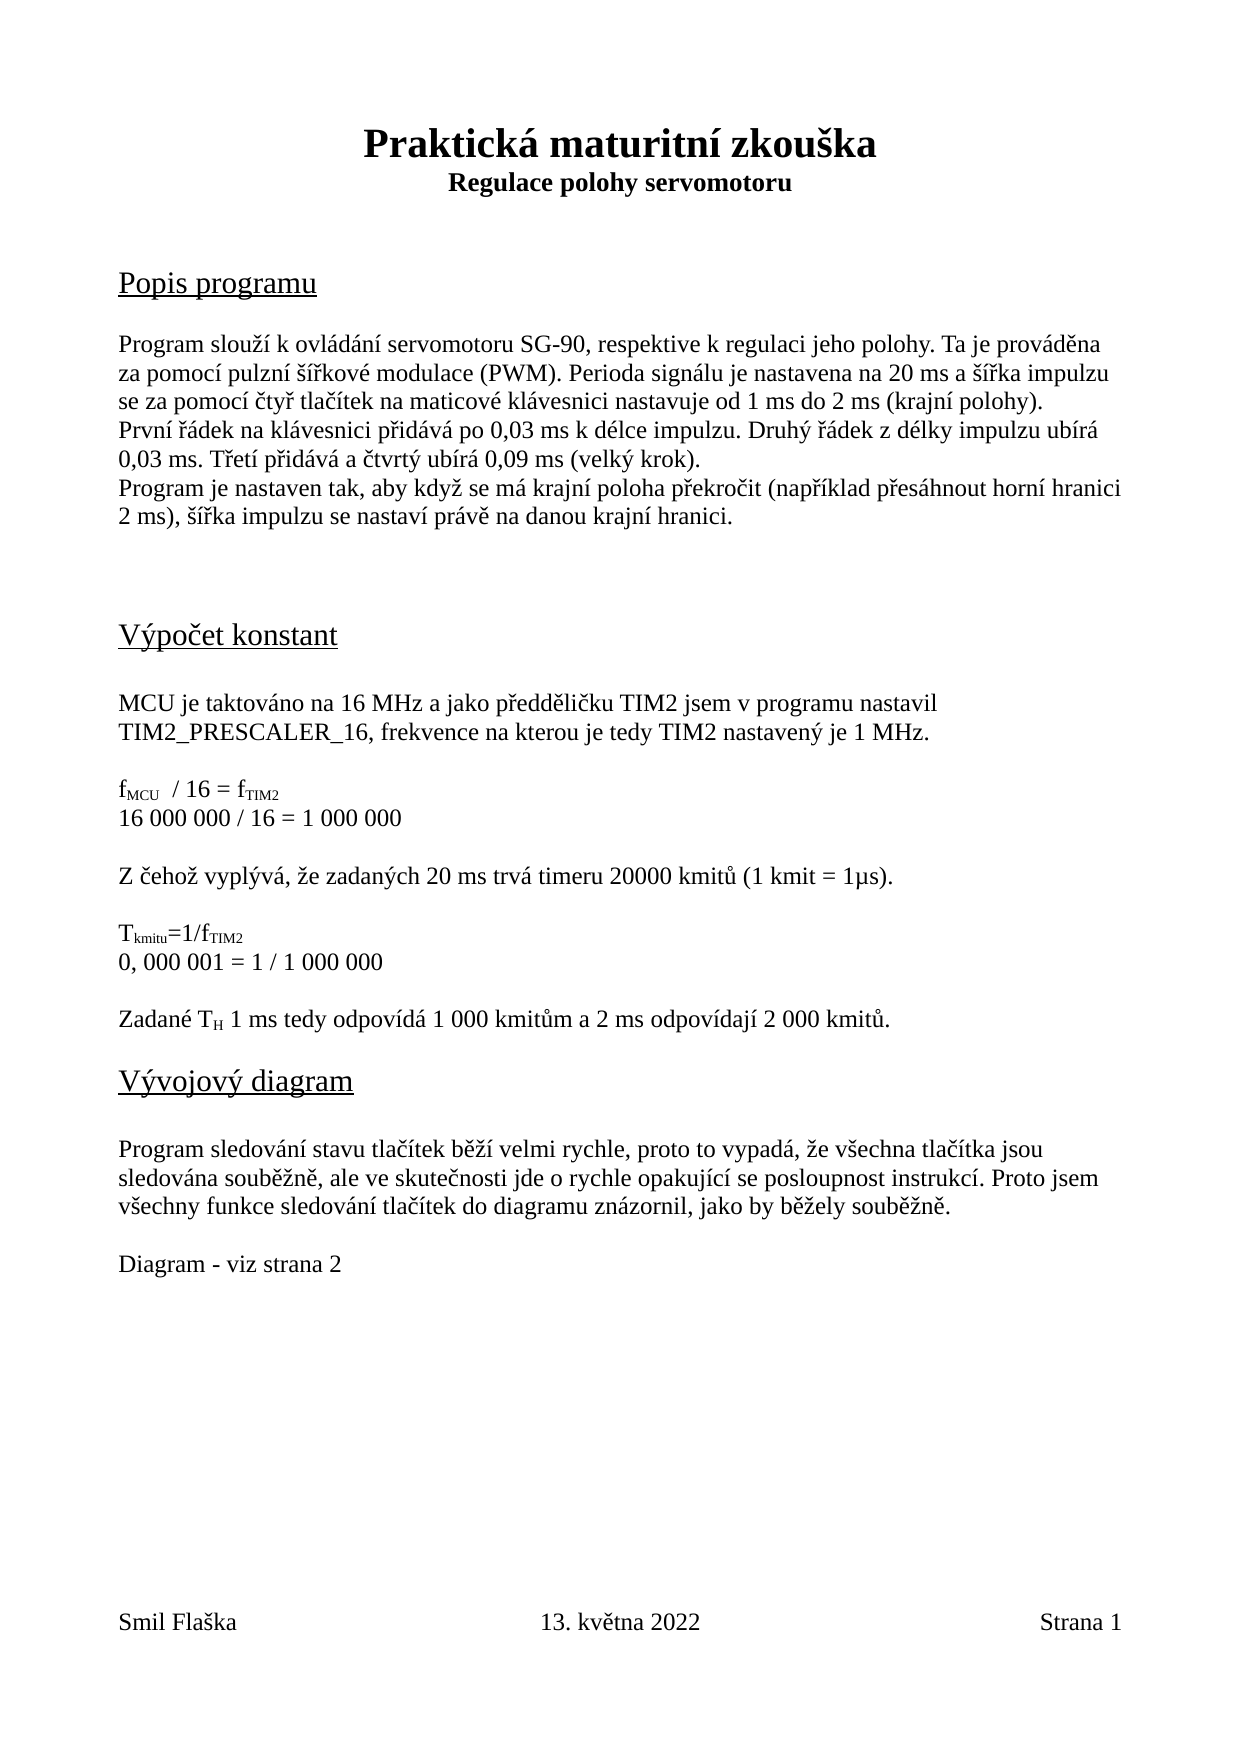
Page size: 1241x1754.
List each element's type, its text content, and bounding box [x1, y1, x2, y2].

text Vývojový diagram [118, 1062, 1122, 1098]
text Z čehož vyplývá, že zadaných 20 ms trvá timeru 20000 kmitů (1 kmit = 1µs). [118, 861, 1122, 889]
text MCU je taktováno na 16 MHz a jako předděličku TIM2 jsem v programu nastavil TIM2_PRESCALER_16, frekvence na kterou je tedy TIM2 nastavený je 1 MHz. [118, 688, 1122, 746]
text Praktická maturitní zkouška [118, 118, 1122, 166]
text Tkmitu=1/fTIM2 [118, 918, 1122, 947]
text Zadané TH 1 ms tedy odpovídá 1 000 kmitům a 2 ms odpovídají 2 000 kmitů. [118, 1004, 1122, 1033]
text fMCU / 16 = fTIM2 [118, 774, 1122, 803]
text Program slouží k ovládání servomotoru SG-90, respektive k regulaci jeho polohy. Ta je prováděna za pomocí pulzní šířkové modulace (PWM). Perioda signálu je nastavena na 20 ms a šířka impulzu se za pomocí čtyř tlačítek na maticové klávesnici nastavuje od 1 ms do 2 ms (krajní polohy). [118, 329, 1122, 415]
text Program sledování stavu tlačítek běží velmi rychle, proto to vypadá, že všechna tlačítka jsou sledována souběžně, ale ve skutečnosti jde o rychle opakující se posloupnost instrukcí. Proto jsem všechny funkce sledování tlačítek do diagramu znázornil, jako by běžely souběžně. Diagram - viz strana 2 [118, 1134, 1122, 1278]
text 16 000 000 / 16 = 1 000 000 [118, 803, 1122, 832]
text Výpočet konstant [118, 616, 1122, 652]
text První řádek na klávesnici přidává po 0,03 ms k délce impulzu. Druhý řádek z délky impulzu ubírá 0,03 ms. Třetí přidává a čtvrtý ubírá 0,09 ms (velký krok). Program je nastaven tak, aby když se má krajní poloha překročit (například přesáhnout horní hranici 2 ms), šířka impulzu se nastaví právě na danou krajní hranici. [118, 415, 1122, 530]
text 0, 000 001 = 1 / 1 000 000 [118, 947, 1122, 976]
text Regulace polohy servomotoru [118, 166, 1122, 197]
text Popis programu [118, 264, 1122, 300]
